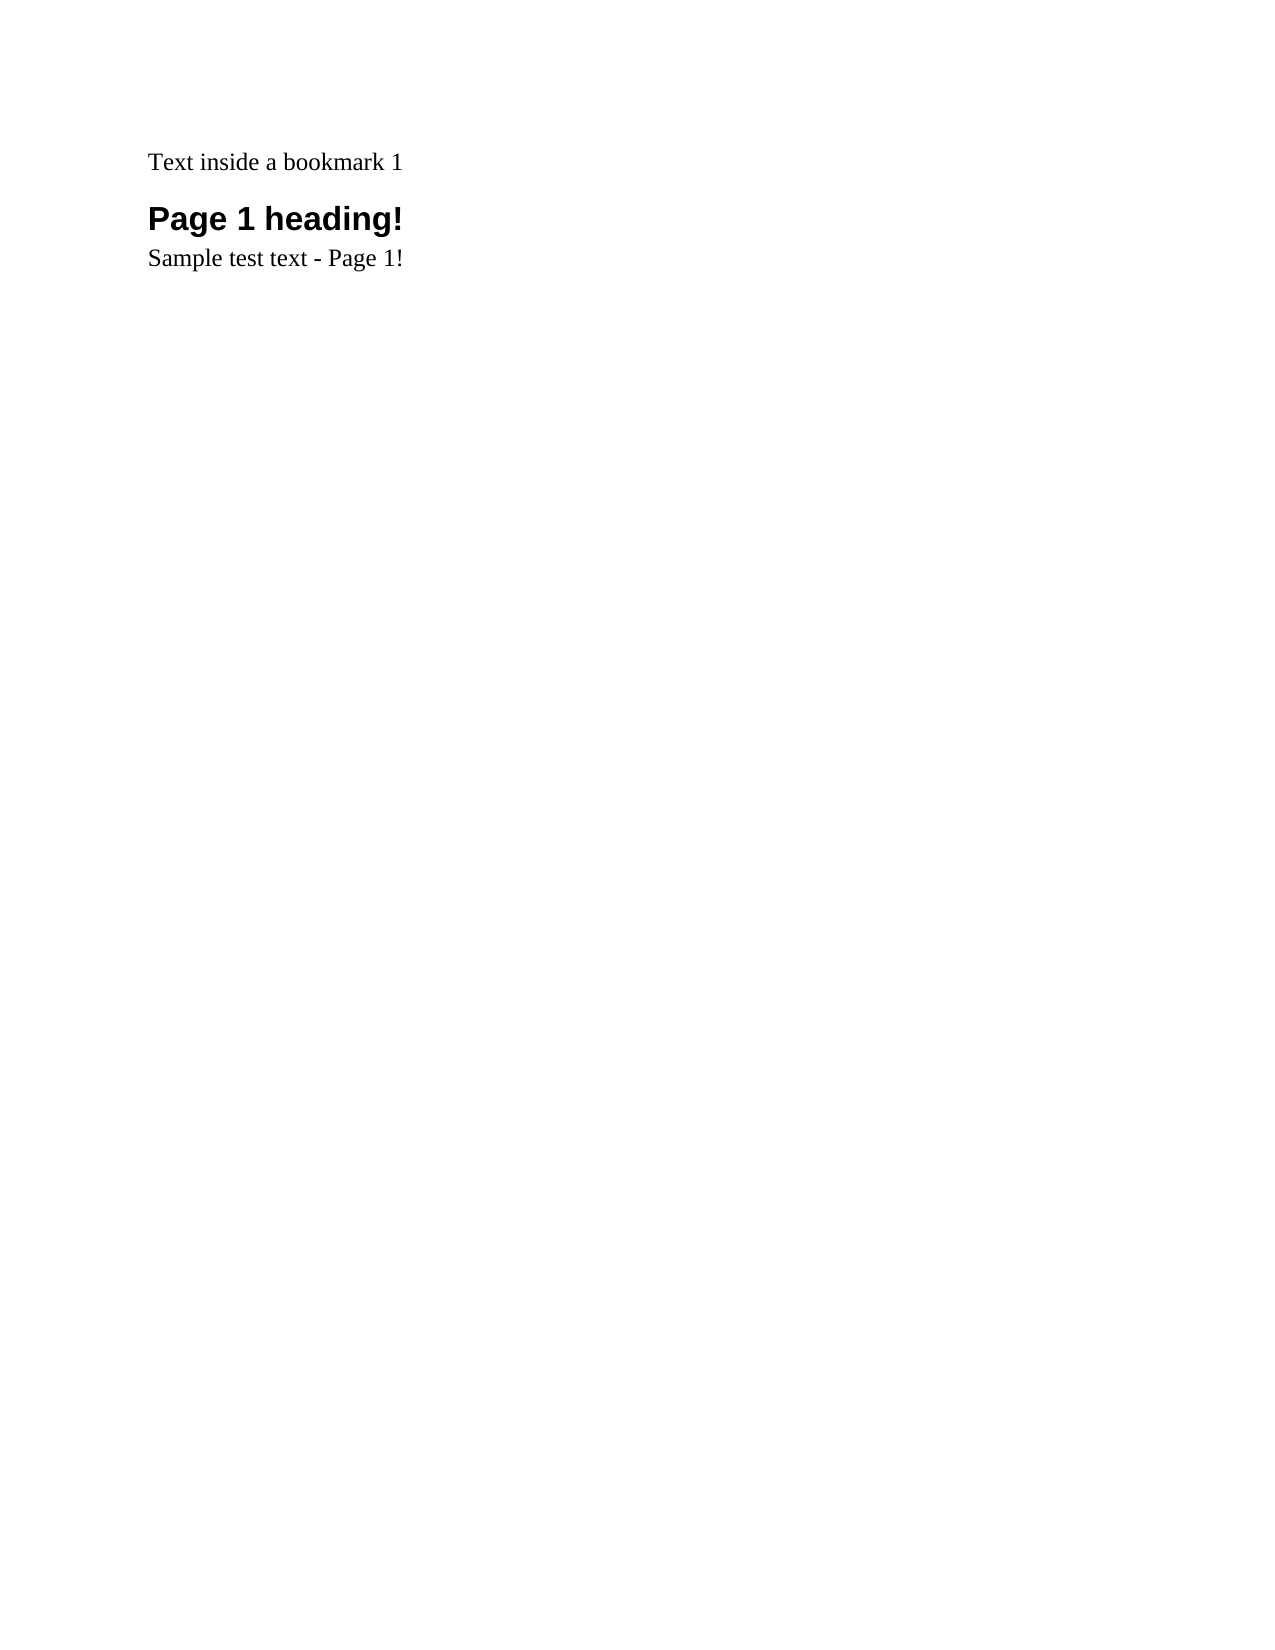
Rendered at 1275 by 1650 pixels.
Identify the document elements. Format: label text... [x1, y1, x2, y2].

text Sample test text - Page 1! [148, 244, 1127, 272]
text Text inside a bookmark 1 [148, 148, 1127, 175]
subtitle Page 1 heading! [148, 200, 1127, 238]
